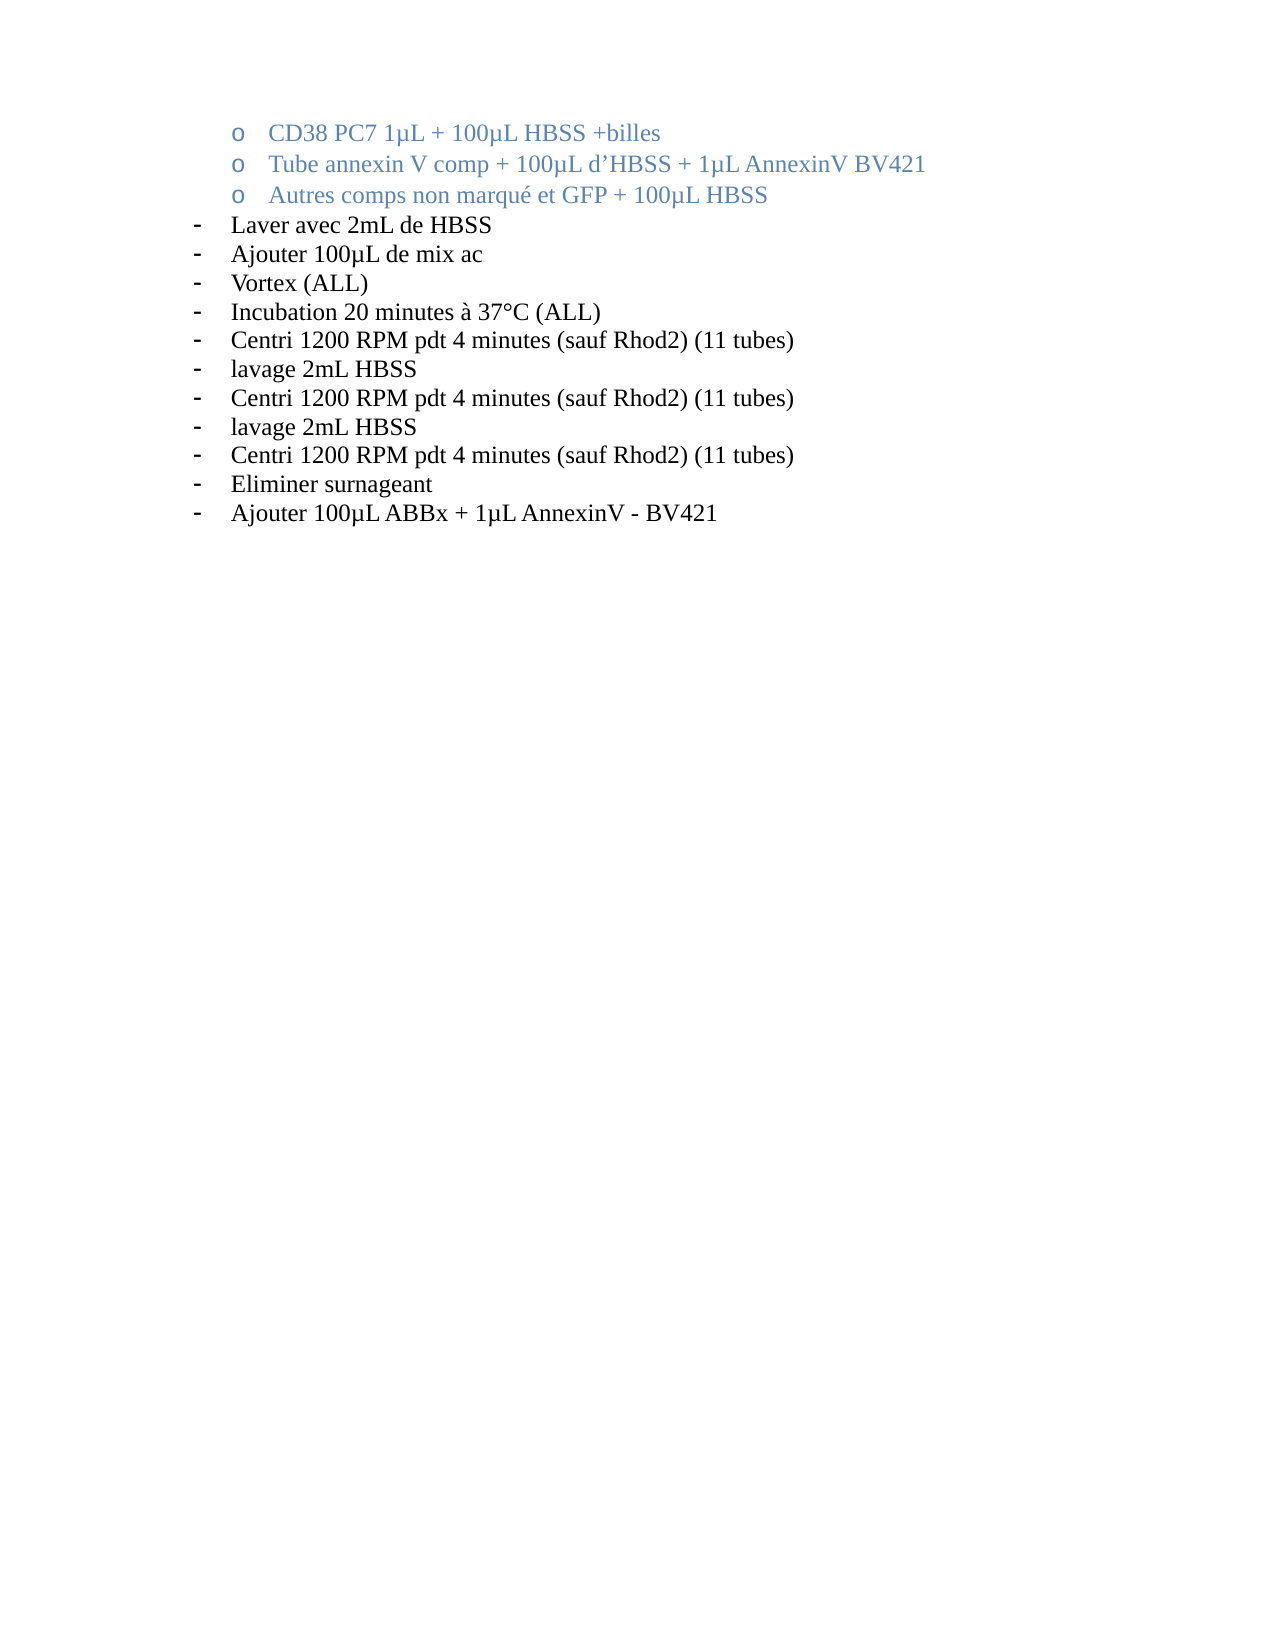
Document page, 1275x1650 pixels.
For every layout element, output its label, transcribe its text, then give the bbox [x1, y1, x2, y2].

list Tube annexin V comp + 100µL d’HBSS + 1µL AnnexinV BV421 [231, 149, 1157, 180]
list Vortex (ALL) [193, 268, 1157, 297]
list Laver avec 2mL de HBSS [193, 211, 1157, 239]
list Ajouter 100µL ABBx + 1µL AnnexinV - BV421 [193, 498, 1157, 527]
list CD38 PC7 1µL + 100µL HBSS +billes [231, 118, 1157, 149]
list Autres comps non marqué et GFP + 100µL HBSS [231, 180, 1157, 211]
list Centri 1200 RPM pdt 4 minutes (sauf Rhod2) (11 tubes) [193, 326, 1157, 354]
list Centri 1200 RPM pdt 4 minutes (sauf Rhod2) (11 tubes) [193, 441, 1157, 469]
list Eliminer surnageant [193, 469, 1157, 498]
list Centri 1200 RPM pdt 4 minutes (sauf Rhod2) (11 tubes) [193, 383, 1157, 412]
list Ajouter 100µL de mix ac [193, 239, 1157, 268]
list lavage 2mL HBSS [193, 412, 1157, 441]
list Incubation 20 minutes à 37°C (ALL) [193, 297, 1157, 326]
list lavage 2mL HBSS [193, 354, 1157, 383]
